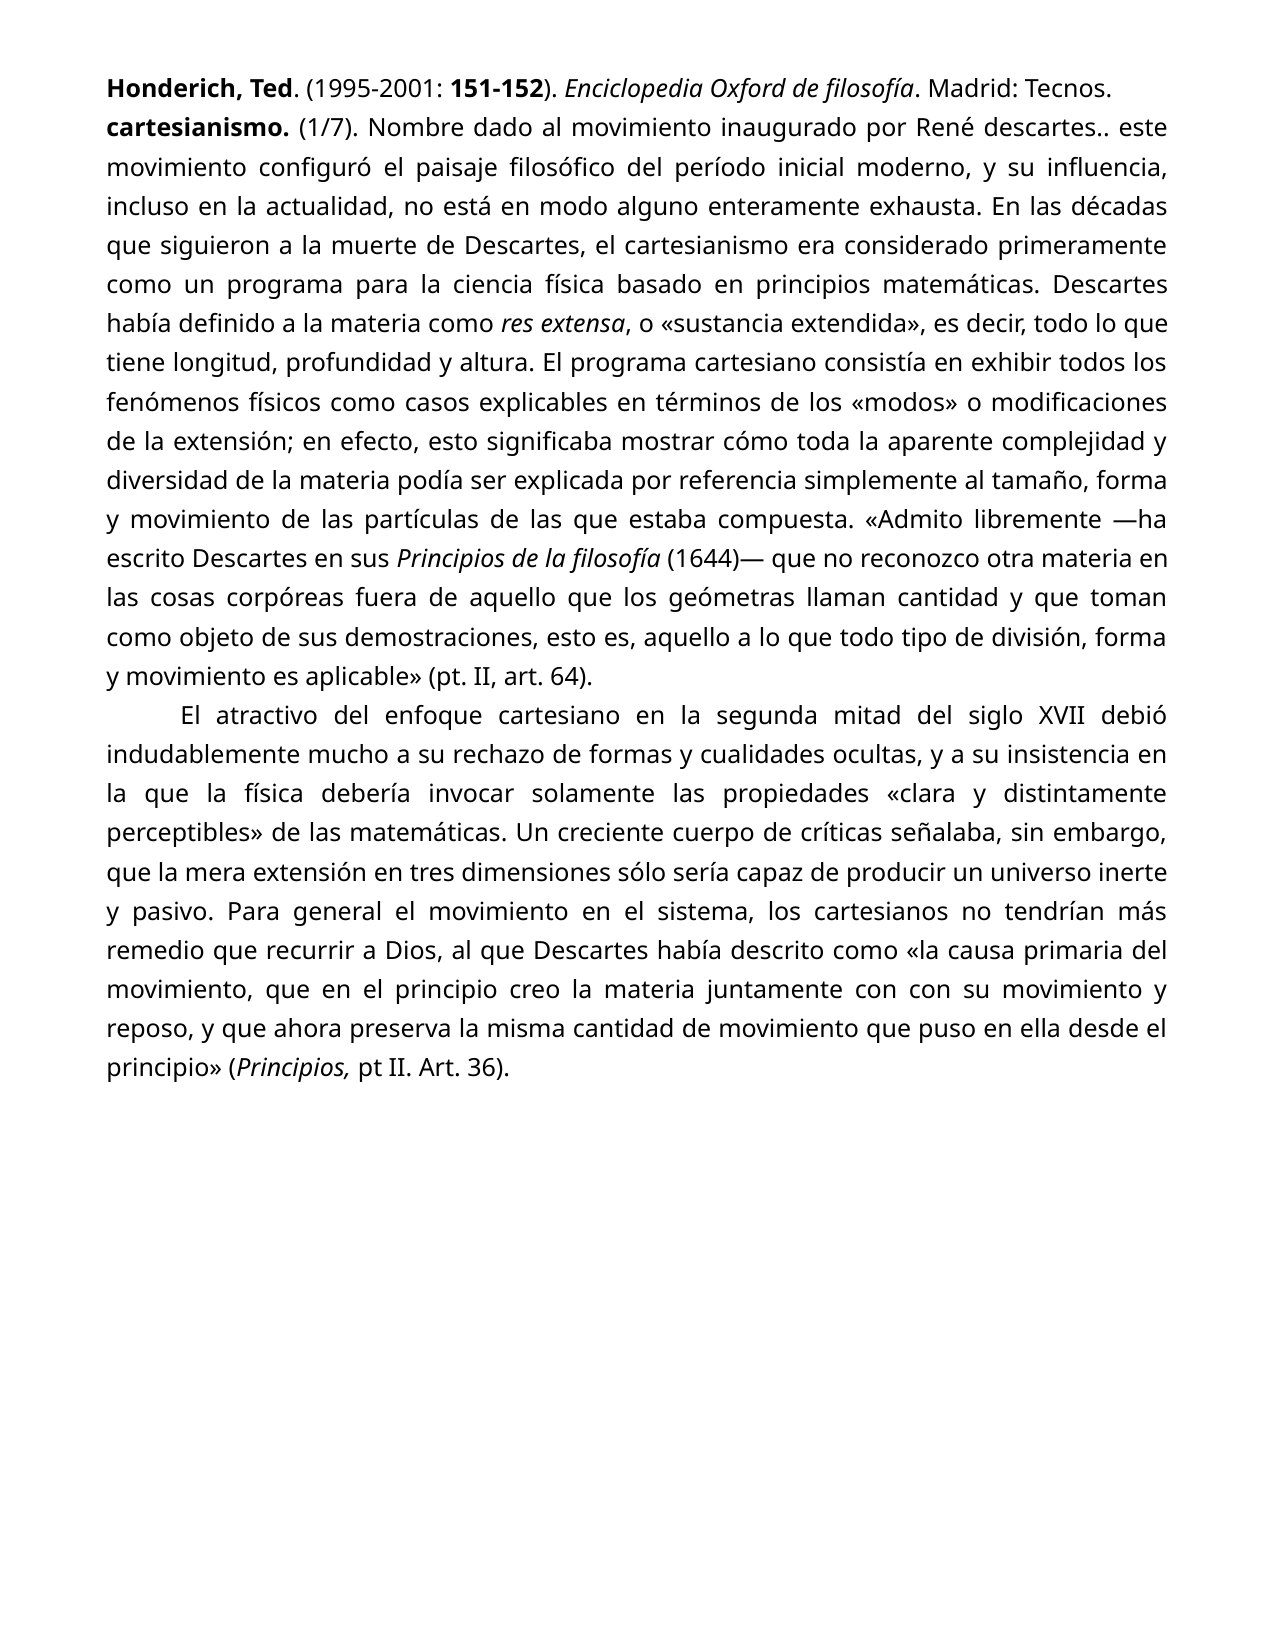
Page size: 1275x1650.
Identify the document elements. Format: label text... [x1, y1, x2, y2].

text Honderich, Ted. (1995-2001: 151-152). Enciclopedia Oxford de filosofía. Madrid: Tecnos. [106, 71, 1169, 105]
text cartesianismo. (1/7). Nombre dado al movimiento inaugurado por René descartes.. este movimiento configuró el paisaje filosófico del período inicial moderno, y su influencia, incluso en la actualidad, no está en modo alguno enteramente exhausta. En las décadas que siguieron a la muerte de Descartes, el cartesianismo era considerado primeramente como un programa para la ciencia física basado en principios matemáticas. Descartes había definido a la materia como res extensa, o «sustancia extendida», es decir, todo lo que tiene longitud, profundidad y altura. El programa cartesiano consistía en exhibir todos los fenómenos físicos como casos explicables en términos de los «modos» o modificaciones de la extensión; en efecto, esto significaba mostrar cómo toda la aparente complejidad y diversidad de la materia podía ser explicada por referencia simplemente al tamaño, forma y movimiento de las partículas de las que estaba compuesta. «Admito libremente —ha escrito Descartes en sus Principios de la filosofía (1644)— que no reconozco otra materia en las cosas corpóreas fuera de aquello que los geómetras llaman cantidad y que toman como objeto de sus demostraciones, esto es, aquello a lo que todo tipo de división, forma y movimiento es aplicable» (pt. II, art. 64). [106, 110, 1169, 692]
text El atractivo del enfoque cartesiano en la segunda mitad del siglo XVII debió indudablemente mucho a su rechazo de formas y cualidades ocultas, y a su insistencia en la que la física debería invocar solamente las propiedades «clara y distintamente perceptibles» de las matemáticas. Un creciente cuerpo de críticas señalaba, sin embargo, que la mera extensión en tres dimensiones sólo sería capaz de producir un universo inerte y pasivo. Para general el movimiento en el sistema, los cartesianos no tendrían más remedio que recurrir a Dios, al que Descartes había descrito como «la causa primaria del movimiento, que en el principio creo la materia juntamente con con su movimiento y reposo, y que ahora preserva la misma cantidad de movimiento que puso en ella desde el principio» (Principios, pt II. Art. 36). [106, 697, 1169, 1084]
